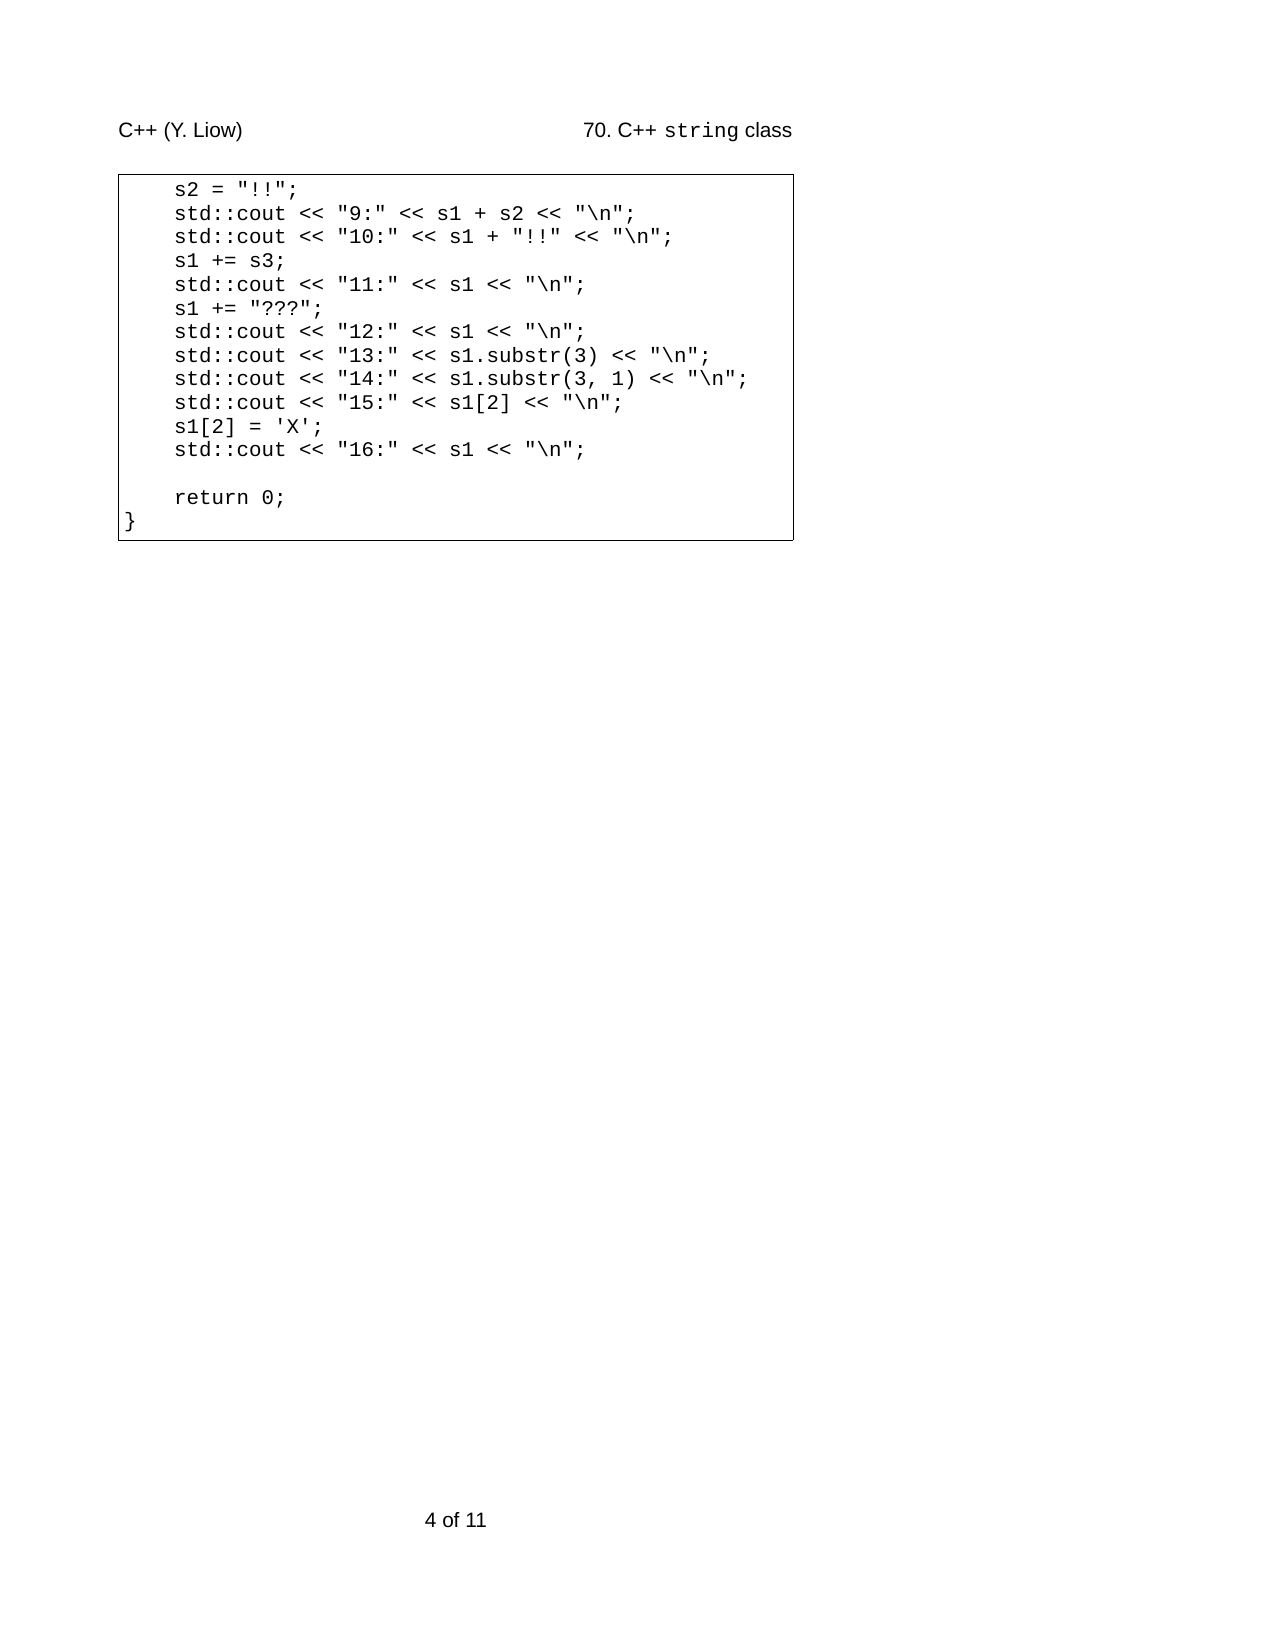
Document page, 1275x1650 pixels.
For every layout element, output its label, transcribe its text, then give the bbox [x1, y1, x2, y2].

table_header s2 = "!!"; std::cout << "9:" << s1 + s2 << "\n"; std::cout << "10:" << s1 + "!!" << "\n"; s1 += s3; std::cout << "11:" << s1 << "\n"; s1 += "???"; std::cout << "12:" << s1 << "\n"; std::cout << "13:" << s1.substr(3) << "\n"; std::cout << "14:" << s1.substr(3, 1) << "\n"; std::cout << "15:" << s1[2] << "\n"; s1[2] = 'X'; std::cout << "16:" << s1 << "\n"; return 0; } [119, 175, 793, 540]
